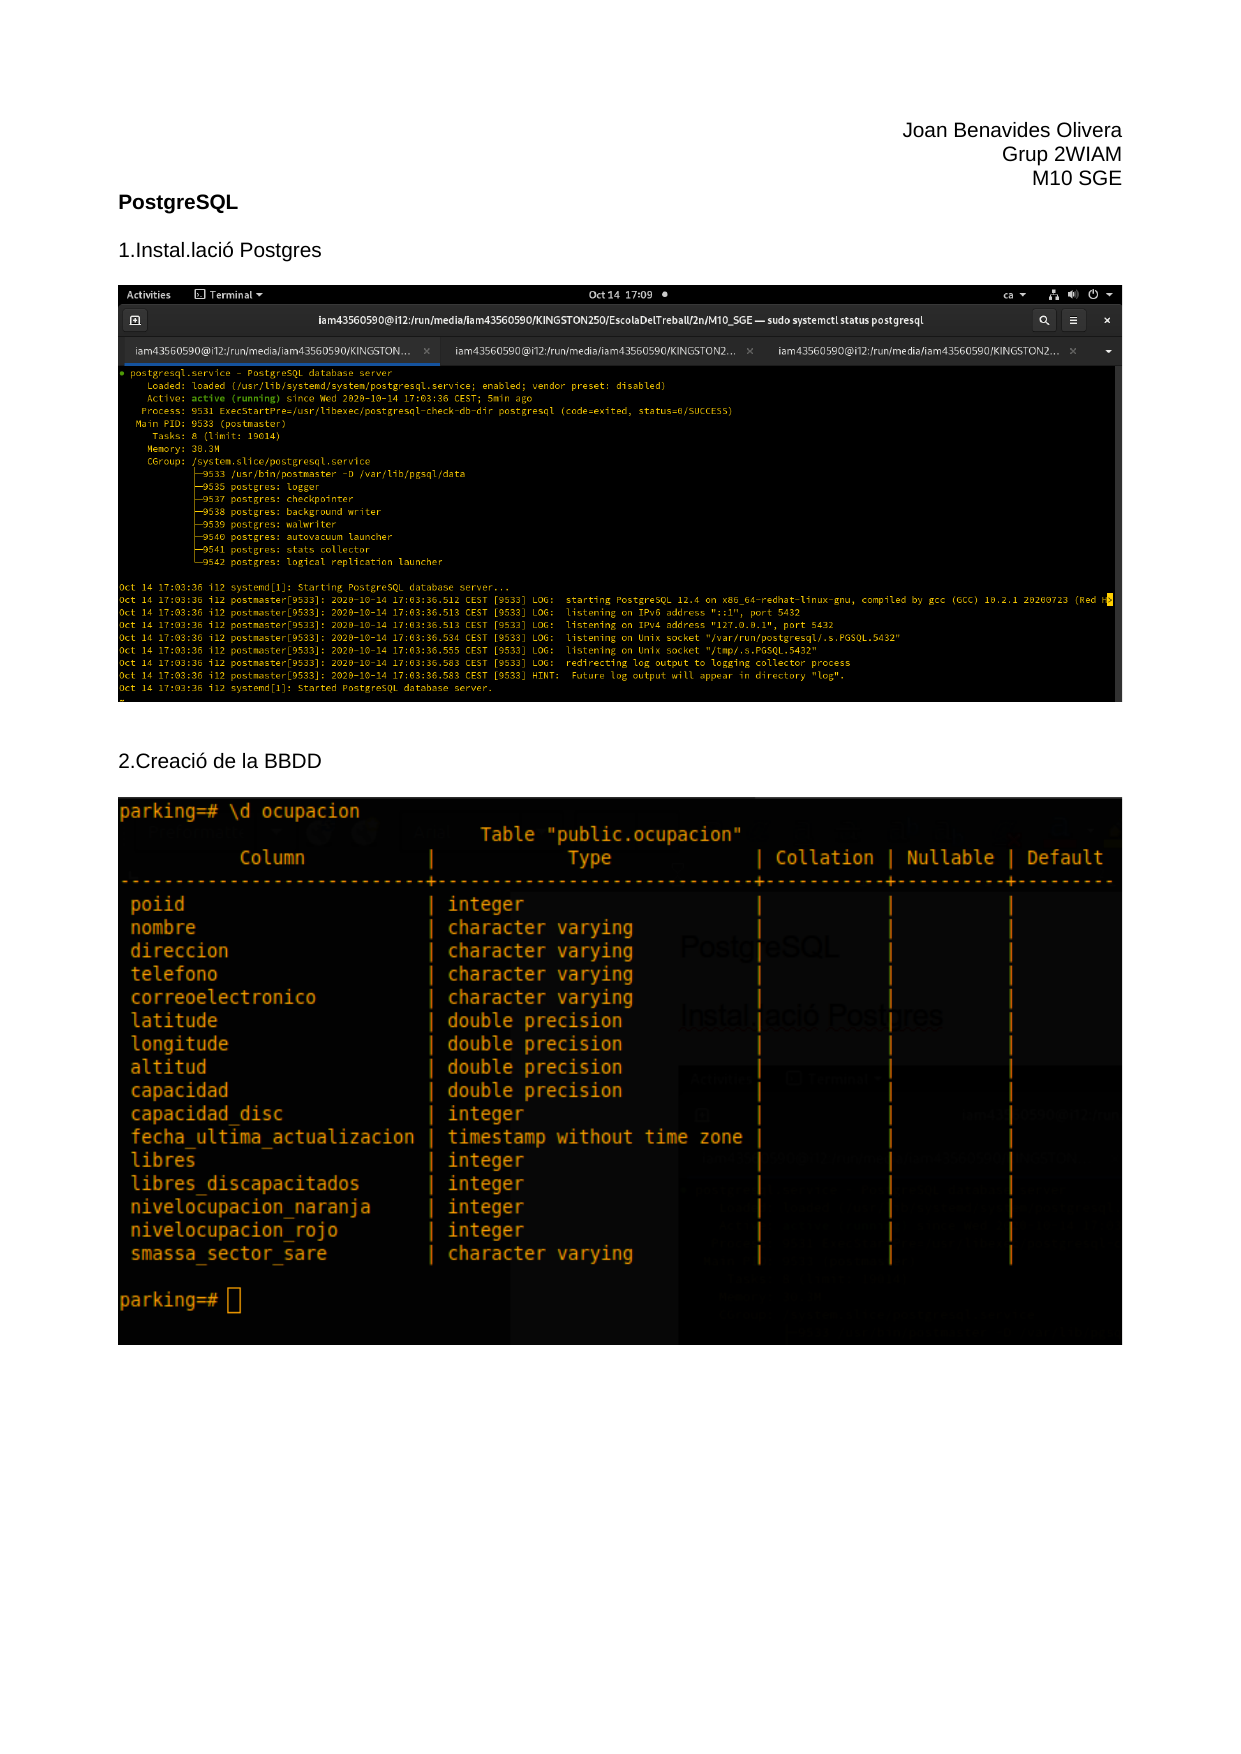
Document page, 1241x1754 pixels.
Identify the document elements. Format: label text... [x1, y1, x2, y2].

picture [118, 285, 1123, 702]
picture [118, 797, 1123, 1345]
text M10 SGE [118, 166, 1122, 190]
text Joan Benavides Olivera [118, 118, 1122, 142]
text PostgreSQL [118, 190, 1122, 214]
text Grup 2WIAM [118, 142, 1122, 166]
text 1.Instal.lació Postgres [118, 238, 1122, 262]
text 2.Creació de la BBDD [118, 749, 1122, 773]
